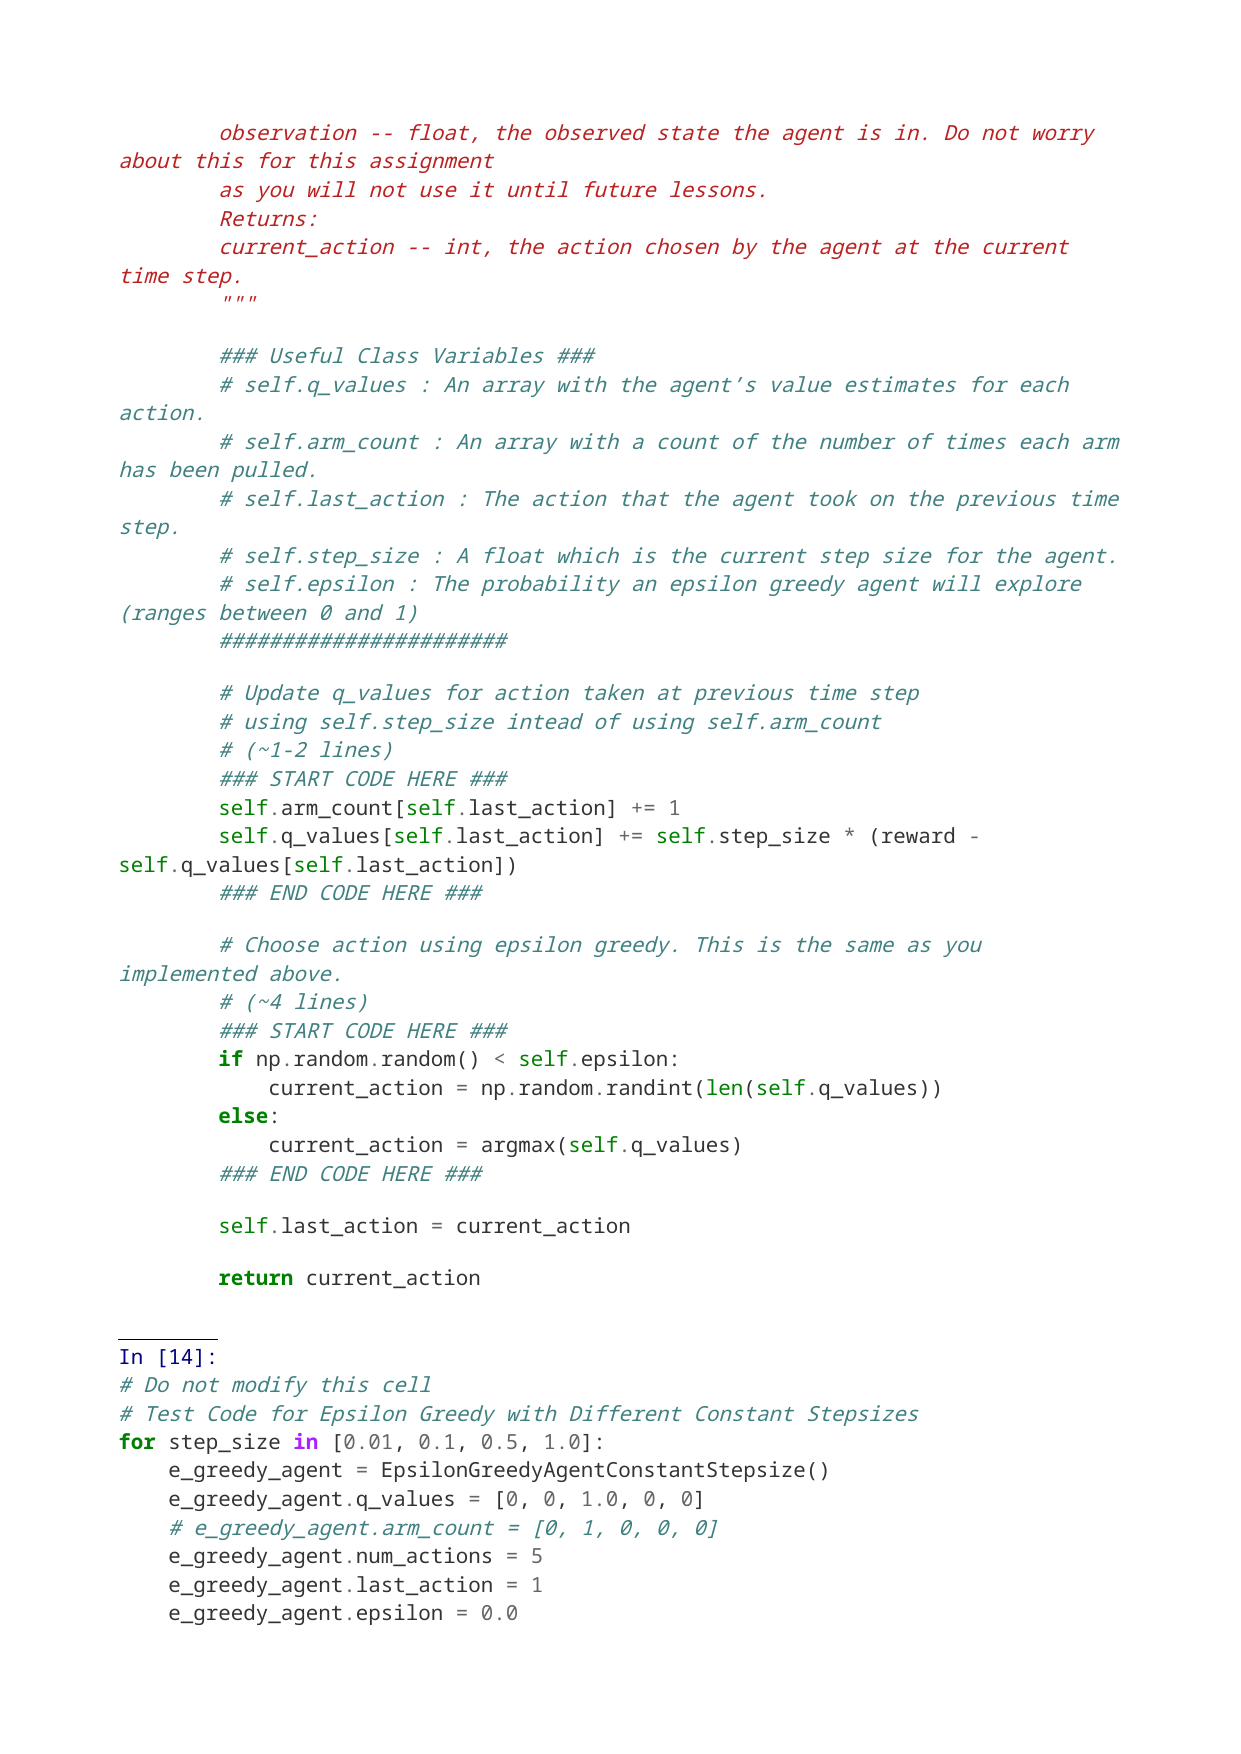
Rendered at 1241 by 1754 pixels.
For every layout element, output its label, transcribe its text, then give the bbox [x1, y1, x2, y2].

text ### START CODE HERE ### [118, 1016, 1122, 1044]
text as you will not use it until future lessons. [118, 175, 1122, 204]
text return current_action [118, 1263, 1122, 1292]
text Returns: [118, 204, 1122, 232]
text # Test Code for Epsilon Greedy with Different Constant Stepsizes [118, 1399, 1122, 1427]
text e_greedy_agent.q_values = [0, 0, 1.0, 0, 0] [118, 1484, 1122, 1513]
text for step_size in [0.01, 0.1, 0.5, 1.0]: [118, 1427, 1122, 1456]
text ### END CODE HERE ### [118, 1159, 1122, 1187]
text current_action -- int, the action chosen by the agent at the current time step. [118, 232, 1122, 289]
text # self.last_action : The action that the agent took on the previous time step. [118, 484, 1122, 541]
text # self.q_values : An array with the agent’s value estimates for each action. [118, 370, 1122, 427]
text # self.step_size : A float which is the current step size for the agent. [118, 541, 1122, 569]
text if np.random.random() < self.epsilon: [118, 1044, 1122, 1073]
text observation -- float, the observed state the agent is in. Do not worry about this for this assignment [118, 118, 1122, 175]
text ### START CODE HERE ### [118, 764, 1122, 793]
text # self.epsilon : The probability an epsilon greedy agent will explore (ranges between 0 and 1) [118, 569, 1122, 626]
text In [14]: [118, 1339, 1122, 1370]
text else: [118, 1102, 1122, 1130]
text current_action = np.random.randint(len(self.q_values)) [118, 1073, 1122, 1102]
text # e_greedy_agent.arm_count = [0, 1, 0, 0, 0] [118, 1513, 1122, 1541]
text # Update q_values for action taken at previous time step [118, 678, 1122, 707]
text e_greedy_agent.epsilon = 0.0 [118, 1598, 1122, 1627]
text ### END CODE HERE ### [118, 878, 1122, 907]
text # using self.step_size intead of using self.arm_count [118, 707, 1122, 736]
text self.arm_count[self.last_action] += 1 [118, 793, 1122, 821]
text self.q_values[self.last_action] += self.step_size * (reward - self.q_values[self.last_action]) [118, 821, 1122, 878]
text current_action = argmax(self.q_values) [118, 1130, 1122, 1159]
text e_greedy_agent.last_action = 1 [118, 1570, 1122, 1598]
text ### Useful Class Variables ### [118, 341, 1122, 370]
text e_greedy_agent = EpsilonGreedyAgentConstantStepsize() [118, 1456, 1122, 1484]
text # (~1-2 lines) [118, 736, 1122, 764]
text # Do not modify this cell [118, 1370, 1122, 1399]
text # (~4 lines) [118, 987, 1122, 1016]
text e_greedy_agent.num_actions = 5 [118, 1541, 1122, 1570]
text """ [118, 289, 1122, 318]
text self.last_action = current_action [118, 1211, 1122, 1239]
text # Choose action using epsilon greedy. This is the same as you implemented above. [118, 930, 1122, 987]
text ####################### [118, 626, 1122, 655]
text # self.arm_count : An array with a count of the number of times each arm has been pulled. [118, 427, 1122, 484]
